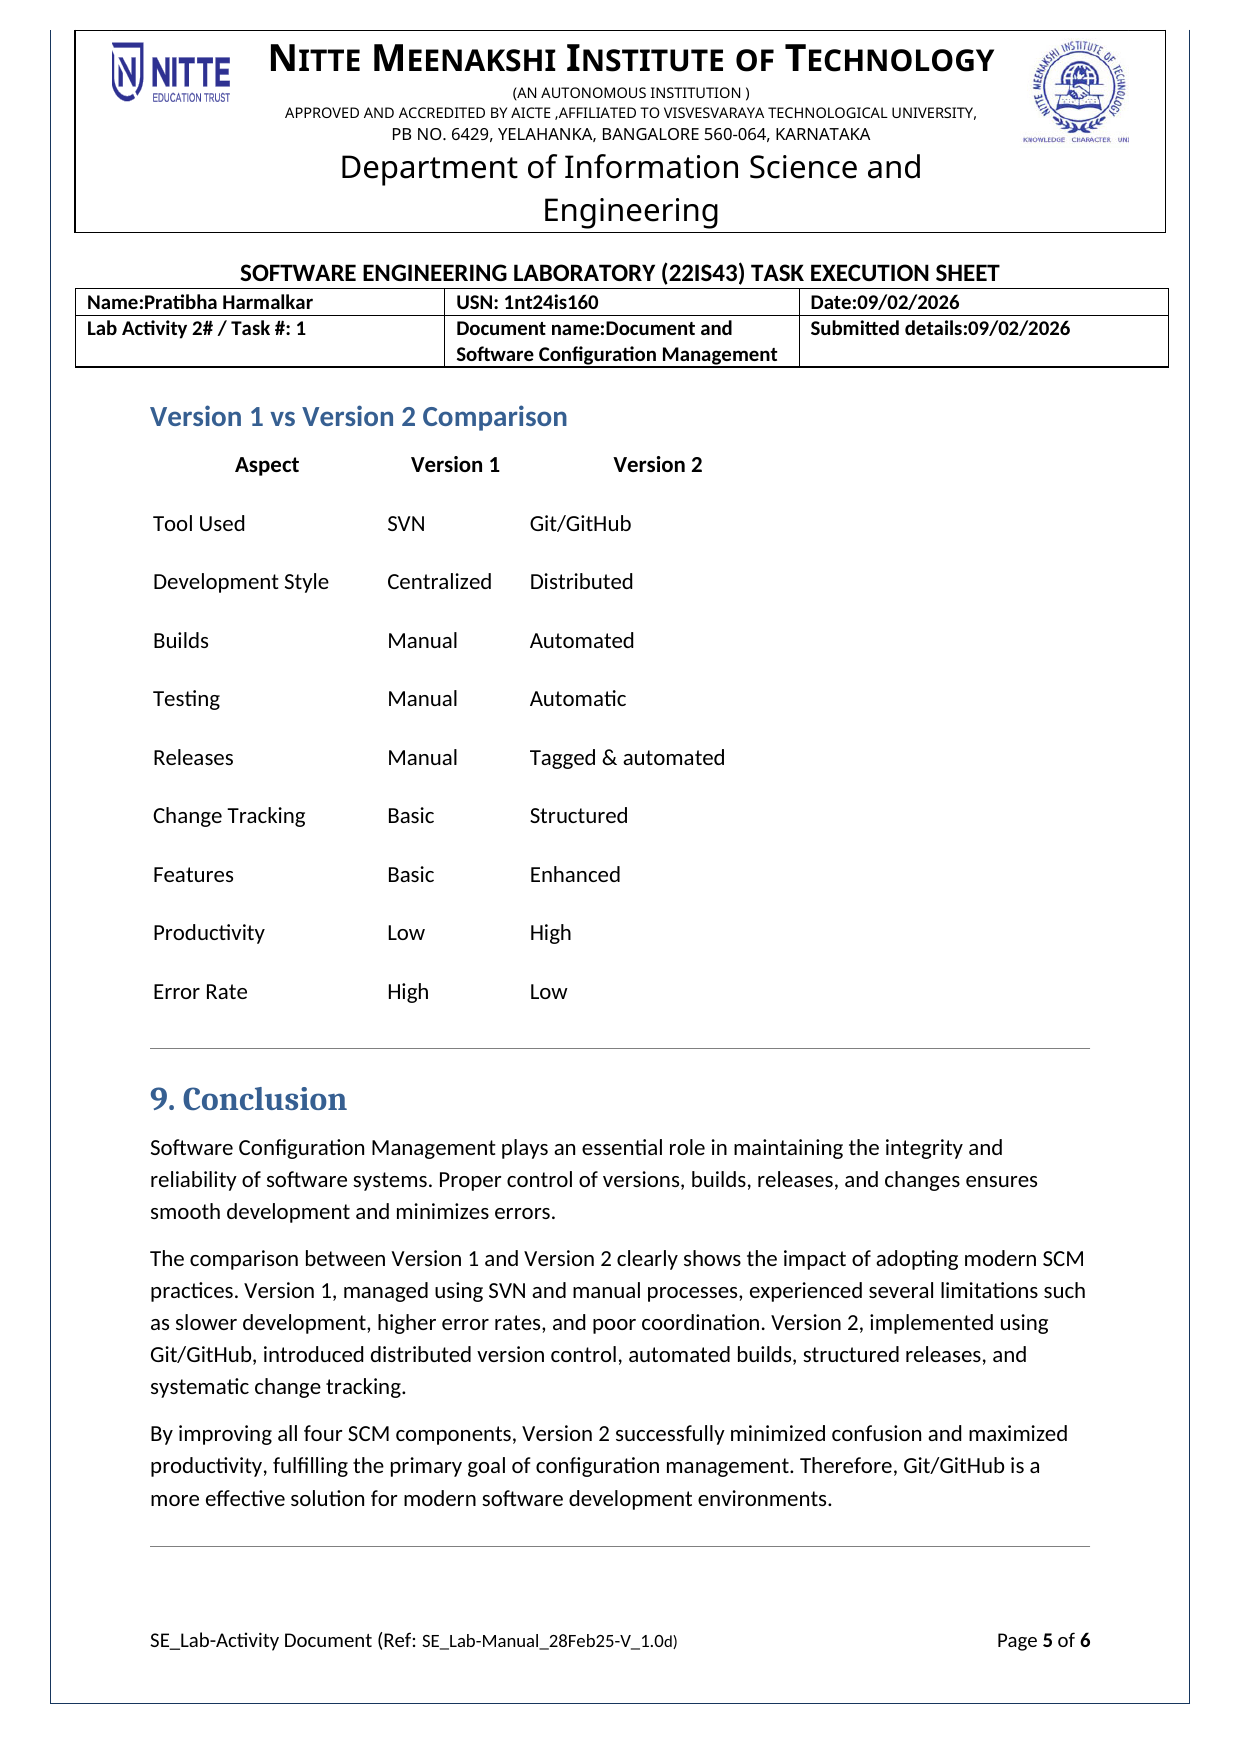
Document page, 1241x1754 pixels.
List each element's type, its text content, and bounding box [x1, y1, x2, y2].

text By improving all four SCM components, Version 2 successfully minimized confusion and maximized productivity, fulfilling the primary goal of configuration management. Therefore, Git/GitHub is a more effective solution for modern software development environments. [150, 1419, 1090, 1512]
table_cell Development Style [150, 564, 384, 623]
table_cell Git/GitHub [527, 506, 789, 564]
table_cell Enhanced [527, 857, 789, 916]
table_cell Manual [384, 740, 527, 798]
text Software Configuration Management plays an essential role in maintaining the integrity and reliability of software systems. Proper control of versions, builds, releases, and changes ensures smooth development and minimizes errors. [150, 1133, 1090, 1225]
table_cell High [527, 916, 789, 974]
table_cell Tagged & automated [527, 740, 789, 798]
table_cell Basic [384, 799, 527, 857]
table_cell Manual [384, 623, 527, 681]
table_cell Distributed [527, 564, 789, 623]
table_cell Basic [384, 857, 527, 916]
table_cell Error Rate [150, 974, 384, 1033]
picture [1019, 31, 1129, 148]
table_cell Manual [384, 681, 527, 740]
table_cell Centralized [384, 564, 527, 623]
text The comparison between Version 1 and Version 2 clearly shows the impact of adopting modern SCM practices. Version 1, managed using SVN and manual processes, experienced several limitations such as slower development, higher error rates, and poor coordination. Version 2, implemented using Git/GitHub, introduced distributed version control, automated builds, structured releases, and systematic change tracking. [150, 1244, 1090, 1401]
table_cell Automated [527, 623, 789, 681]
table_header Aspect [150, 447, 384, 506]
table_cell Releases [150, 740, 384, 798]
subtitle 9. Conclusion [150, 1080, 1090, 1118]
table_cell Testing [150, 681, 384, 740]
table_cell High [384, 974, 527, 1033]
table_cell Change Tracking [150, 799, 384, 857]
subtitle Version 1 vs Version 2 Comparison [150, 398, 1090, 434]
table_cell Automatic [527, 681, 789, 740]
table_header Version 1 [384, 447, 527, 506]
table_cell Productivity [150, 916, 384, 974]
table_cell Low [384, 916, 527, 974]
table_cell SVN [384, 506, 527, 564]
table_cell Tool Used [150, 506, 384, 564]
table_cell Structured [527, 799, 789, 857]
table_header Version 2 [527, 447, 789, 506]
picture [112, 39, 230, 103]
table_cell Features [150, 857, 384, 916]
table_cell Low [527, 974, 789, 1033]
table_cell Builds [150, 623, 384, 681]
